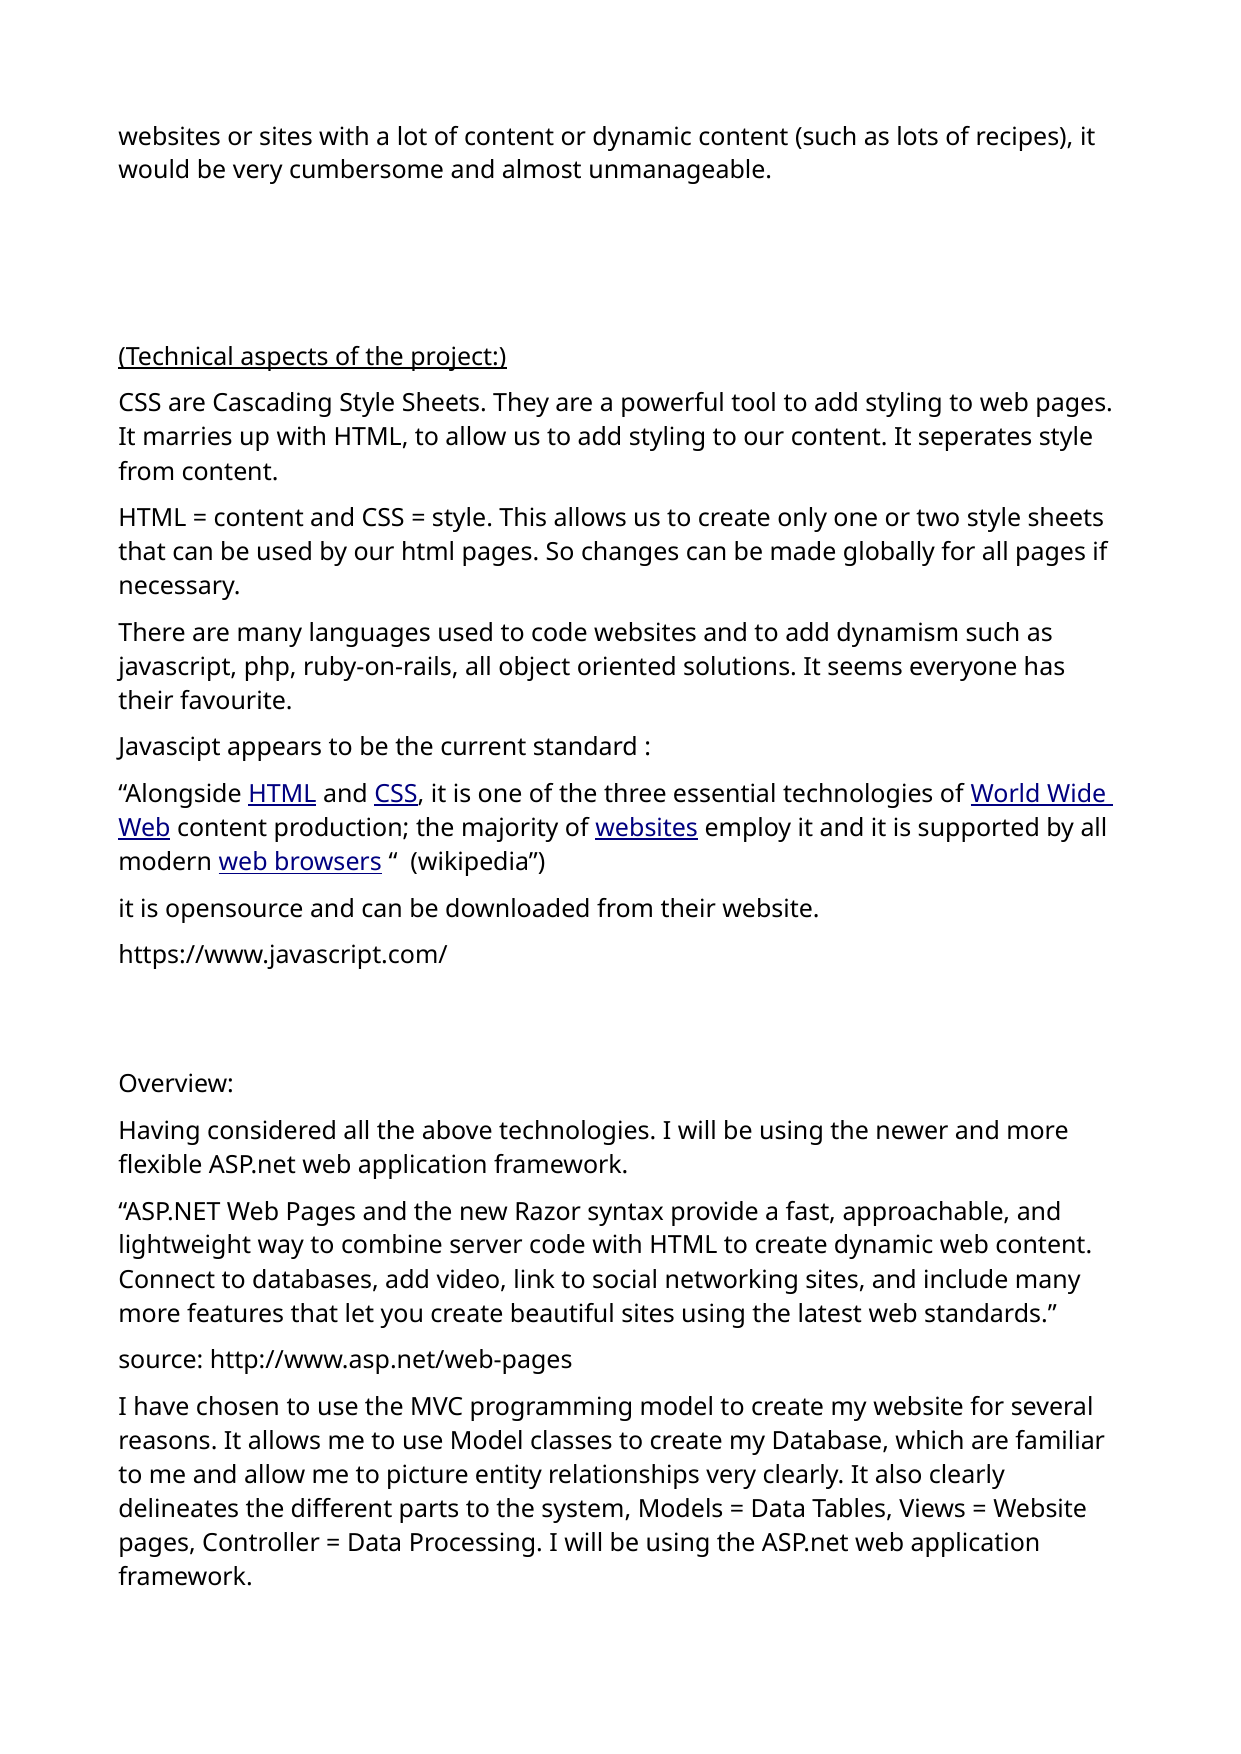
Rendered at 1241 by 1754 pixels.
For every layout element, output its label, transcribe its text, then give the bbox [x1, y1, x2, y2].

text HTML = content and CSS = style. This allows us to create only one or two style sheets that can be used by our html pages. So changes can be made globally for all pages if necessary. [118, 500, 1122, 602]
text Having considered all the above technologies. I will be using the newer and more flexible ASP.net web application framework. [118, 1112, 1122, 1181]
text websites or sites with a lot of content or dynamic content (such as lots of recipes), it would be very cumbersome and almost unmanageable. [118, 118, 1122, 186]
text Javascipt appears to be the current standard : [118, 729, 1122, 763]
text There are many languages used to code websites and to add dynamism such as javascript, php, ruby-on-rails, all object oriented solutions. It seems everyone has their favourite. [118, 614, 1122, 717]
text CSS are Cascading Style Sheets. They are a powerful tool to add styling to web pages. It marries up with HTML, to allow us to add styling to our content. It seperates style from content. [118, 385, 1122, 487]
text https://www.javascript.com/ [118, 937, 1122, 971]
text “ASP.NET Web Pages and the new Razor syntax provide a fast, approachable, and lightweight way to combine server code with HTML to create dynamic web content. Connect to databases, add video, link to social networking sites, and include many more features that let you create beautiful sites using the latest web standards.” [118, 1193, 1122, 1329]
text Overview: [118, 1066, 1122, 1100]
text “Alongside HTML and CSS, it is one of the three essential technologies of World Wide Web content production; the majority of websites employ it and it is supported by all modern web browsers “ (wikipedia”) [118, 776, 1122, 878]
text I have chosen to use the MVC programming model to create my website for several reasons. It allows me to use Model classes to create my Database, which are familiar to me and allow me to picture entity relationships very clearly. It also clearly delineates the different parts to the system, Models = Data Tables, Views = Website pages, Controller = Data Processing. I will be using the ASP.net web application framework. [118, 1388, 1122, 1593]
text it is opensource and can be downloaded from their website. [118, 890, 1122, 924]
text source: http://www.asp.net/web-pages [118, 1342, 1122, 1376]
list (Technical aspects of the project:) [118, 338, 1122, 372]
